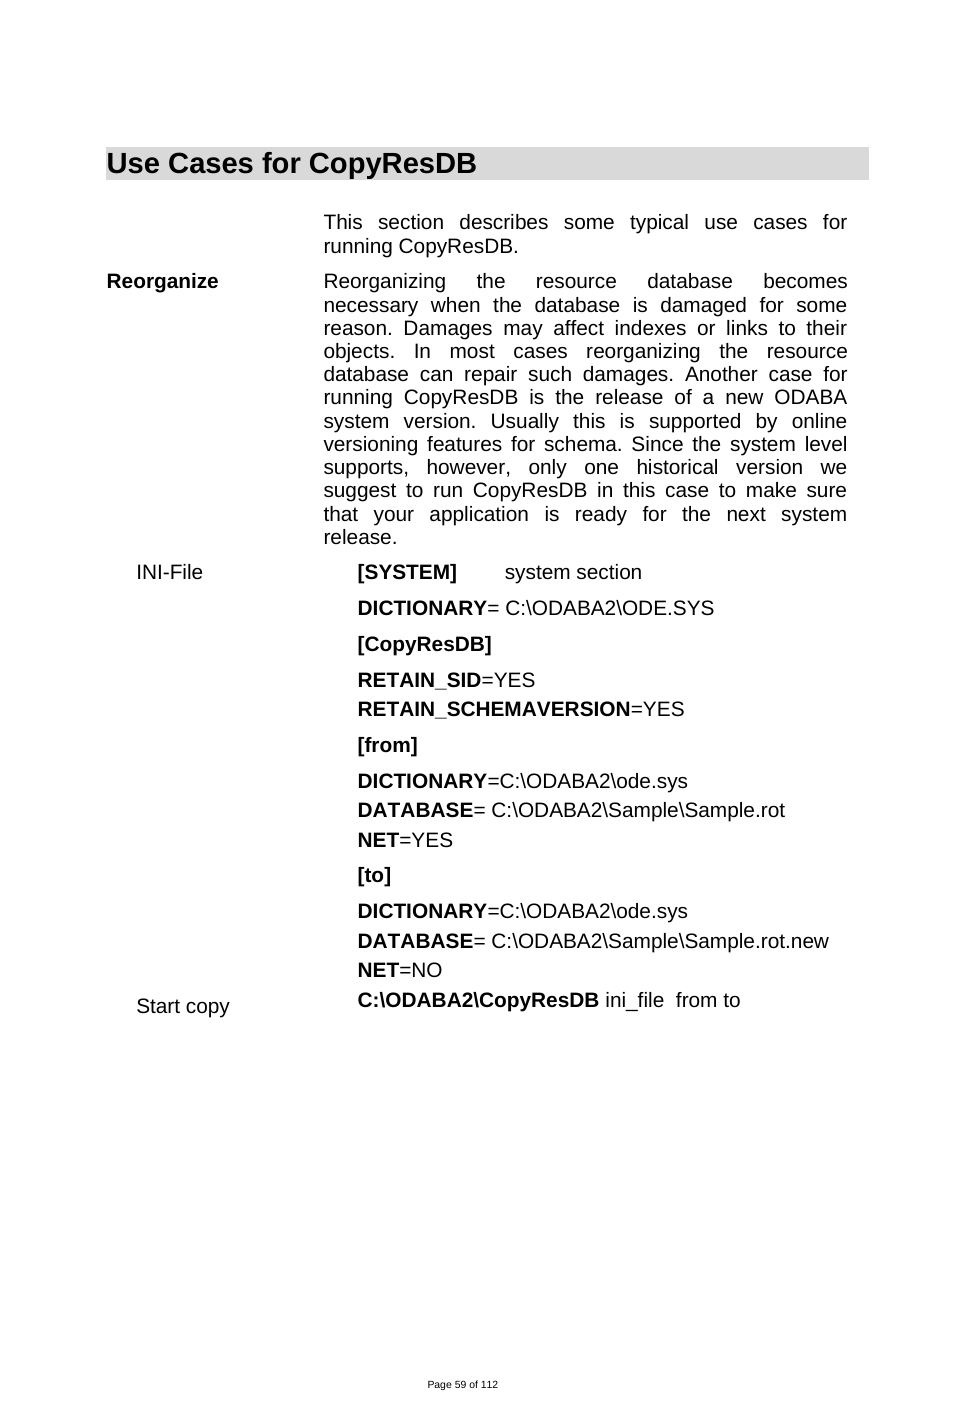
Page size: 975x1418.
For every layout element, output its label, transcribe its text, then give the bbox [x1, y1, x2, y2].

table_cell Reorganizing the resource database becomes necessary when the database is damaged for some reason. Damages may affect indexes or links to their objects. In most cases reorganizing the resource database can repair such damages. Another case for running CopyResDB is the release of a new ODABA system version. Usually this is supported by online versioning features for schema. Since the system level supports, however, only one historical version we suggest to run CopyResDB in this case to make sure that your application is ready for the next system release. [312, 264, 859, 555]
table_header [95, 205, 312, 264]
table_header This section describes some typical use cases for running CopyResDB. [312, 205, 859, 264]
table_cell [SYSTEM] system section DICTIONARY= C:\ODABA2\ODE.SYS [CopyResDB] RETAIN_SID=YES RETAIN_SCHEMAVERSION=YES [from] DICTIONARY=C:\ODABA2\ode.sys DATABASE= C:\ODABA2\Sample\Sample.rot NET=YES [to] DICTIONARY=C:\ODABA2\ode.sys DATABASE= C:\ODABA2\Sample\Sample.rot.new NET=NO [312, 555, 859, 988]
subtitle Use Cases for CopyResDB [106, 147, 869, 180]
table_cell INI-File [95, 555, 312, 988]
table_cell Reorganize [95, 264, 312, 555]
table_cell C:\ODABA2\CopyResDB ini_file from to [312, 988, 859, 1024]
table_cell Start copy [95, 988, 312, 1024]
